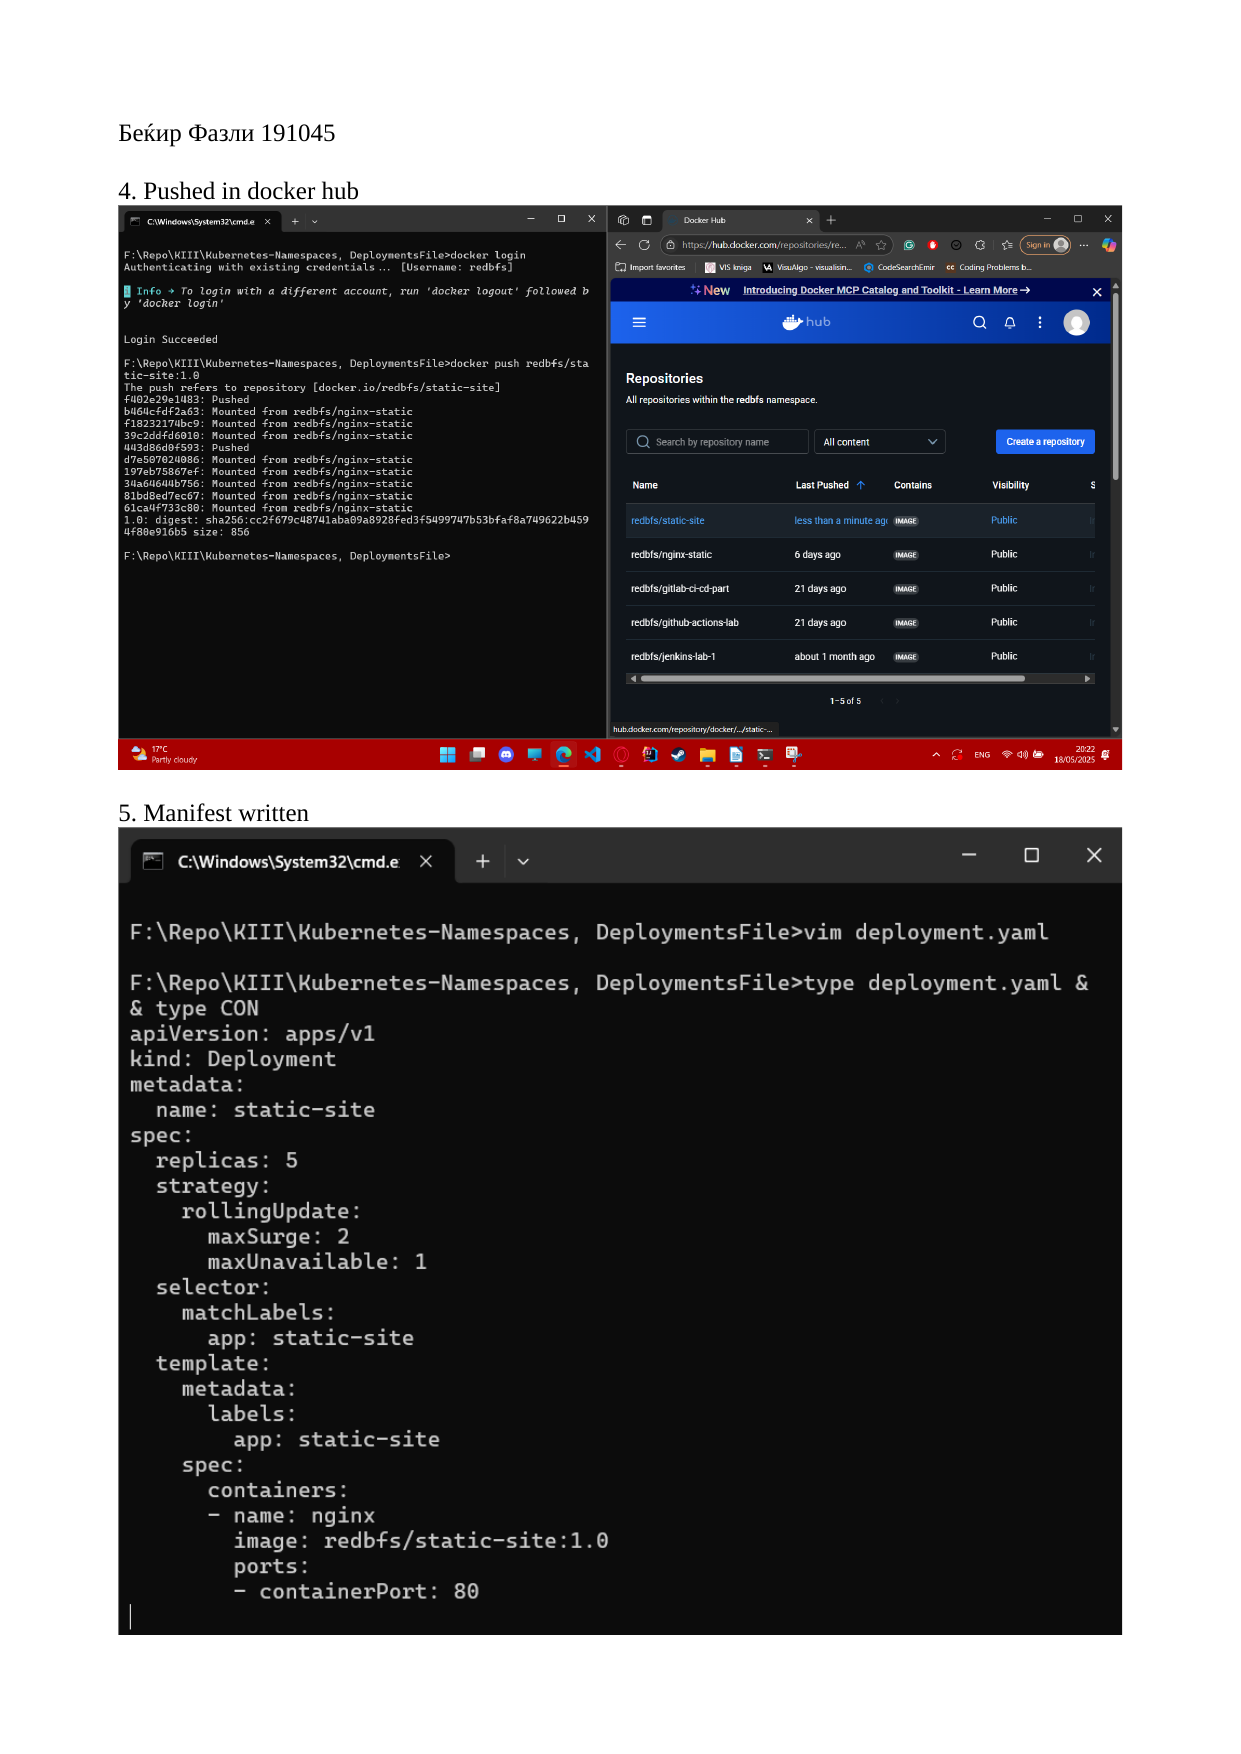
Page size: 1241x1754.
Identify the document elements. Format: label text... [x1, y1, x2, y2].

picture [118, 827, 1123, 1635]
text 4. Pushed in docker hub [118, 176, 1122, 205]
picture [118, 205, 1123, 770]
text 5. Manifest written [118, 798, 1122, 827]
